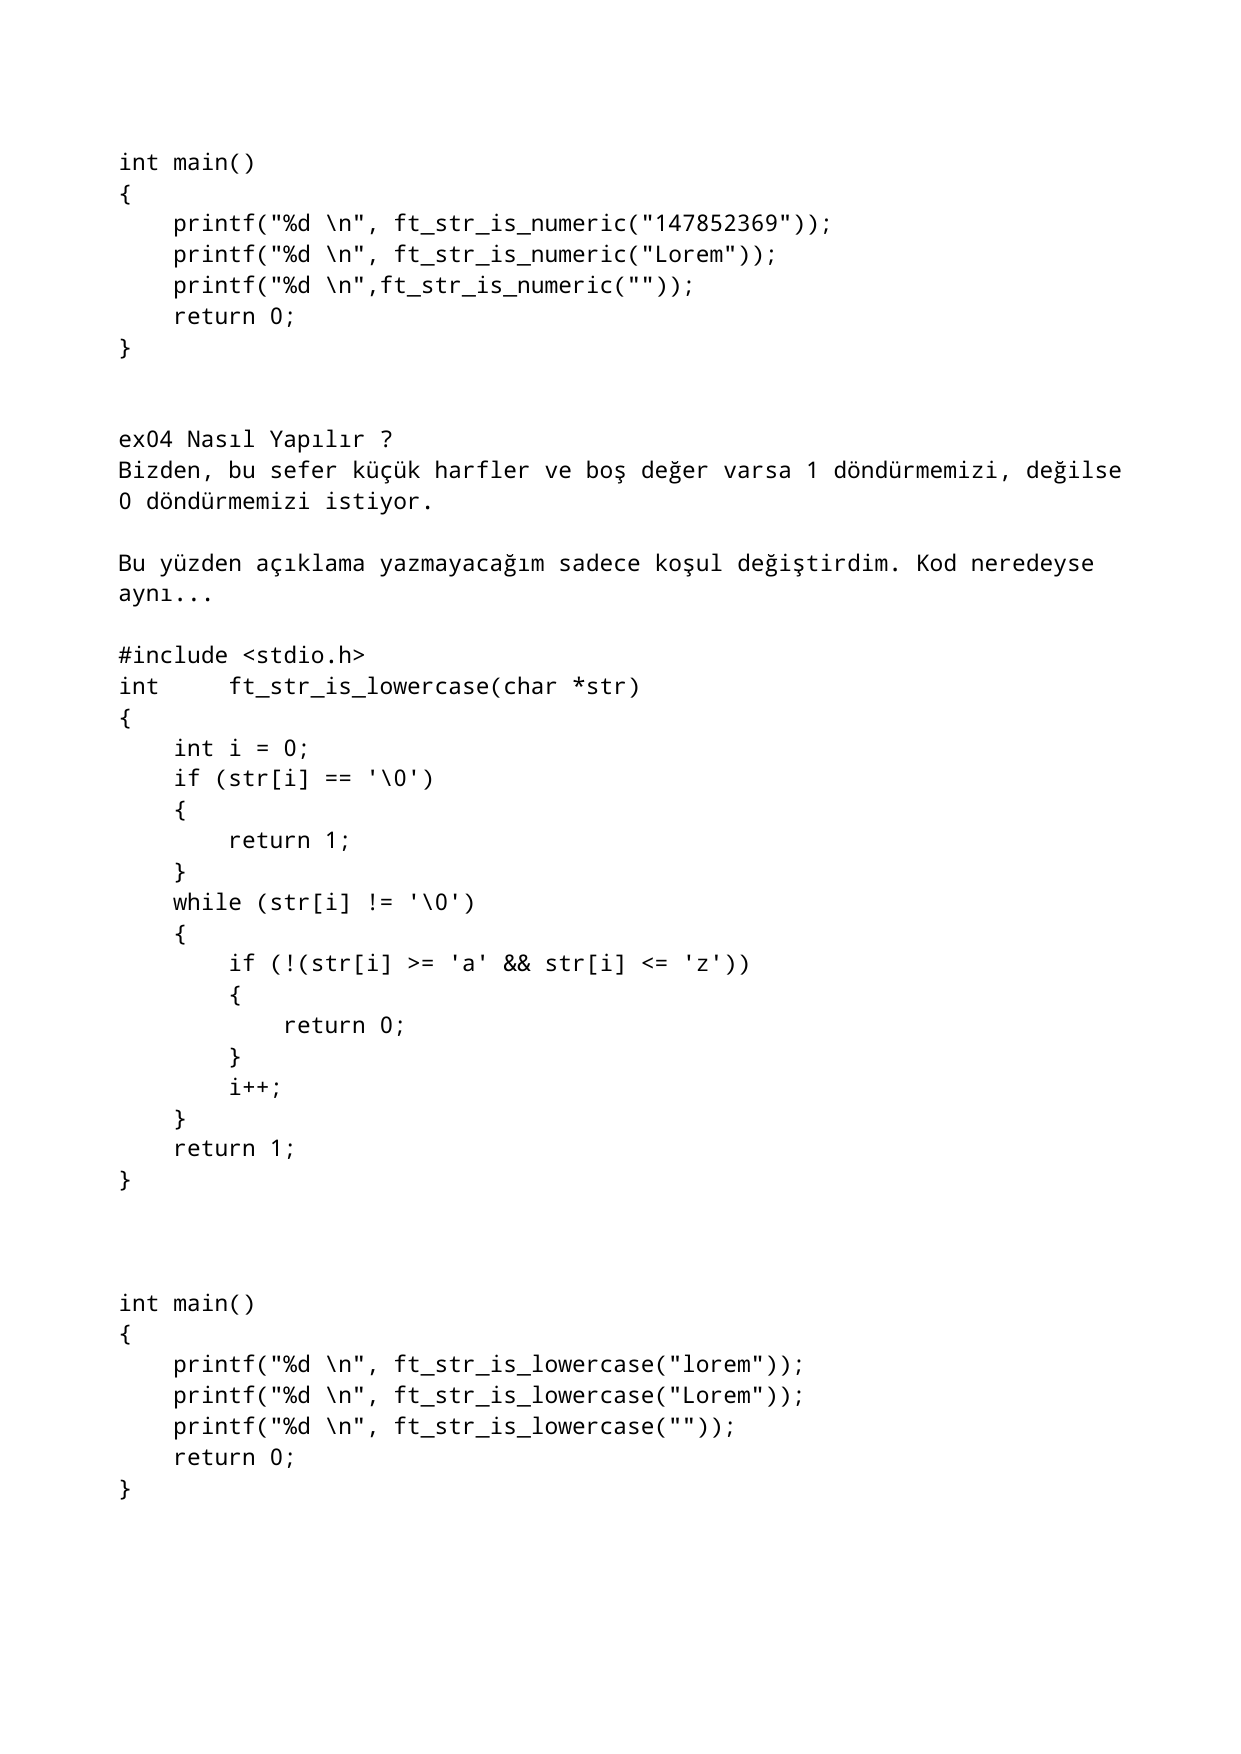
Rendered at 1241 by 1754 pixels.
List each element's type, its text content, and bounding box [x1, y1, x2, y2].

text Bizden, bu sefer küçük harfler ve boş değer varsa 1 döndürmemizi, değilse 0 döndürmemizi istiyor. [118, 457, 1122, 515]
text return 1; [118, 1136, 1122, 1162]
text { [118, 796, 1122, 823]
text int main() [118, 1290, 1122, 1317]
text printf("%d \n", ft_str_is_numeric("Lorem")); [118, 241, 1122, 268]
text int ft_str_is_lowercase(char *str) [118, 673, 1122, 700]
text } [118, 334, 1122, 361]
text if (str[i] == '\0') [118, 766, 1122, 792]
text printf("%d \n",ft_str_is_numeric("")); [118, 272, 1122, 299]
text { [118, 920, 1122, 947]
text } [118, 1475, 1122, 1502]
text } [118, 858, 1122, 885]
text #include <stdio.h> [118, 642, 1122, 669]
text } [118, 1043, 1122, 1070]
text return 0; [118, 1012, 1122, 1039]
text { [118, 1321, 1122, 1347]
text i++; [118, 1074, 1122, 1101]
text printf("%d \n", ft_str_is_lowercase("lorem")); [118, 1351, 1122, 1378]
text } [118, 1105, 1122, 1132]
text printf("%d \n", ft_str_is_numeric("147852369")); [118, 211, 1122, 237]
text return 0; [118, 1444, 1122, 1471]
text { [118, 981, 1122, 1008]
text int i = 0; [118, 735, 1122, 762]
text while (str[i] != '\0') [118, 889, 1122, 916]
text { [118, 180, 1122, 207]
text int main() [118, 149, 1122, 176]
text } [118, 1166, 1122, 1193]
text if (!(str[i] >= 'a' && str[i] <= 'z')) [118, 951, 1122, 977]
text return 0; [118, 303, 1122, 330]
text printf("%d \n", ft_str_is_lowercase("")); [118, 1413, 1122, 1440]
text printf("%d \n", ft_str_is_lowercase("Lorem")); [118, 1382, 1122, 1409]
text { [118, 704, 1122, 731]
text Bu yüzden açıklama yazmayacağım sadece koşul değiştirdim. Kod neredeyse aynı... [118, 550, 1122, 607]
text ex04 Nasıl Yapılır ? [118, 426, 1122, 453]
text return 1; [118, 827, 1122, 854]
